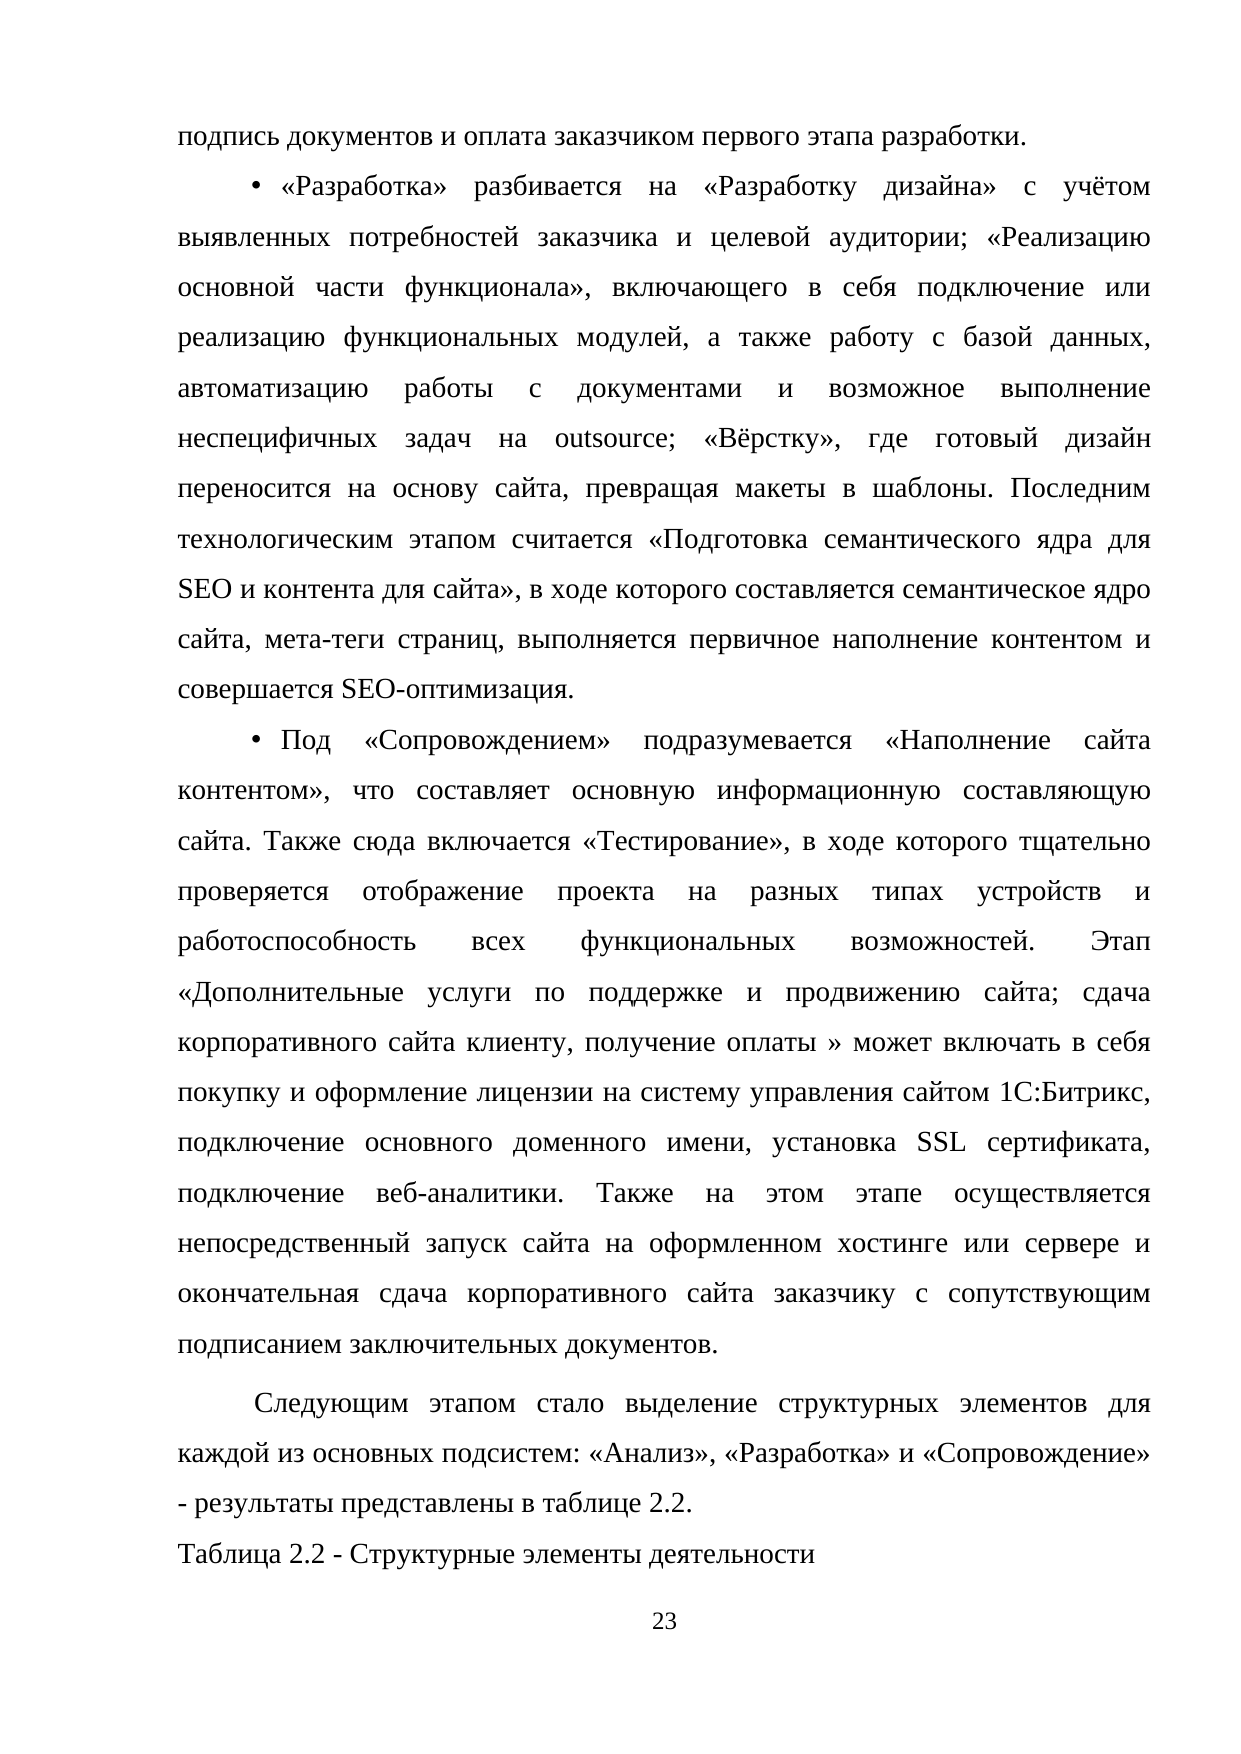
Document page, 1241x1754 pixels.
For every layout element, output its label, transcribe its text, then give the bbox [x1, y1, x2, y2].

list Под «Сопровождением» подразумевается «Наполнение сайта контентом», что составляет основную информационную составляющую сайта. Также сюда включается «Тестирование», в ходе которого тщательно проверяется отображение проекта на разных типах устройств и работоспособность всех функциональных возможностей. Этап «Дополнительные услуги по поддержке и продвижению сайта; сдача корпоративного сайта клиенту, получение оплаты » может включать в себя покупку и оформление лицензии на систему управления сайтом 1C:Битрикс, подключение основного доменного имени, установка SSL сертификата, подключение веб-аналитики. Также на этом этапе осуществляется непосредственный запуск сайта на оформленном хостинге или сервере и окончательная сдача корпоративного сайта заказчику с сопутствующим подписанием заключительных документов. [177, 722, 1152, 1359]
list подпись документов и оплата заказчиком первого этапа разработки. [177, 118, 1152, 152]
list «Разработка» разбивается на «Разработку дизайна» с учётом выявленных потребностей заказчика и целевой аудитории; «Реализацию основной части функционала», включающего в себя подключение или реализацию функциональных модулей, а также работу с базой данных, автоматизацию работы с документами и возможное выполнение неспецифичных задач на outsource; «Вёрстку», где готовый дизайн переносится на основу сайта, превращая макеты в шаблоны. Последним технологическим этапом считается «Подготовка семантического ядра для SEO и контента для сайта», в ходе которого составляется семантическое ядро сайта, мета-теги страниц, выполняется первичное наполнение контентом и совершается SEO-оптимизация. [177, 168, 1152, 705]
text Следующим этапом стало выделение структурных элементов для каждой из основных подсистем: «Анализ», «Разработка» и «Сопровождение» - результаты представлены в таблице 2.2. [177, 1385, 1152, 1519]
text Таблица 2.2 - Структурные элементы деятельности [177, 1536, 1152, 1569]
